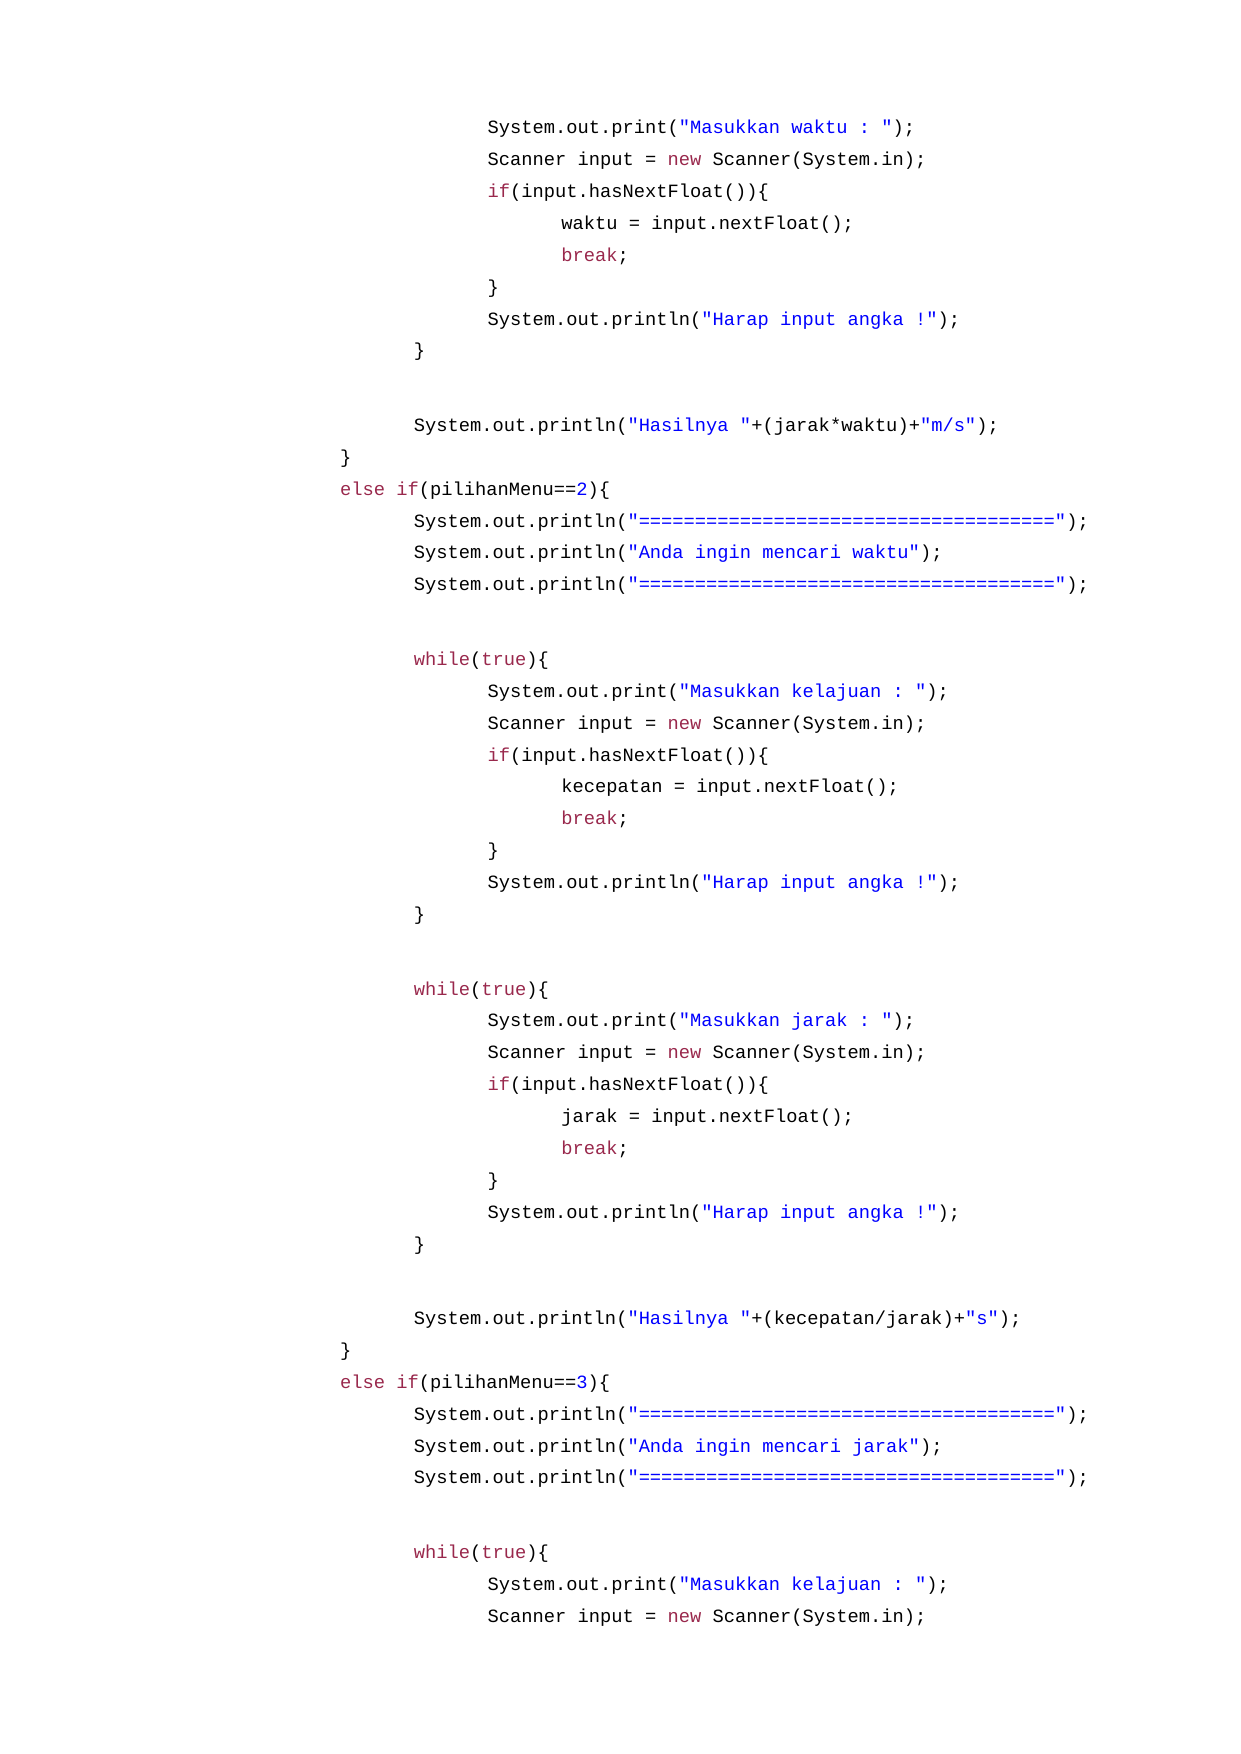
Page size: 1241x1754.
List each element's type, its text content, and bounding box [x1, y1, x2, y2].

text System.out.println("Anda ingin mencari jarak"); [118, 1436, 1122, 1458]
text System.out.println("====================================="); [118, 511, 1122, 533]
text System.out.println("Harap input angka !"); [118, 873, 1122, 894]
text while(true){ [118, 1543, 1122, 1564]
text break; [118, 1139, 1122, 1160]
text System.out.println("Hasilnya "+(kecepatan/jarak)+"s"); [118, 1309, 1122, 1330]
text if(input.hasNextFloat()){ [118, 182, 1122, 203]
text } [118, 1234, 1122, 1256]
text Scanner input = new Scanner(System.in); [118, 1607, 1122, 1628]
text System.out.println("Harap input angka !"); [118, 309, 1122, 331]
text } [118, 1341, 1122, 1362]
text } [118, 277, 1122, 299]
text } [118, 1171, 1122, 1192]
text } [118, 841, 1122, 862]
text System.out.println("Hasilnya "+(jarak*waktu)+"m/s"); [118, 416, 1122, 437]
text jarak = input.nextFloat(); [118, 1107, 1122, 1128]
text while(true){ [118, 979, 1122, 1001]
text System.out.print("Masukkan kelajuan : "); [118, 682, 1122, 703]
text Scanner input = new Scanner(System.in); [118, 150, 1122, 171]
text } [118, 341, 1122, 362]
text System.out.println("====================================="); [118, 1468, 1122, 1489]
text else if(pilihanMenu==2){ [118, 479, 1122, 501]
text Scanner input = new Scanner(System.in); [118, 713, 1122, 735]
text if(input.hasNextFloat()){ [118, 745, 1122, 767]
text System.out.println("====================================="); [118, 1404, 1122, 1426]
text if(input.hasNextFloat()){ [118, 1075, 1122, 1096]
text break; [118, 246, 1122, 267]
text kecepatan = input.nextFloat(); [118, 777, 1122, 798]
text System.out.println("Anda ingin mencari waktu"); [118, 543, 1122, 564]
text System.out.print("Masukkan waktu : "); [118, 118, 1122, 139]
text waktu = input.nextFloat(); [118, 214, 1122, 235]
text System.out.println("====================================="); [118, 575, 1122, 596]
text break; [118, 809, 1122, 830]
text else if(pilihanMenu==3){ [118, 1373, 1122, 1394]
text System.out.println("Harap input angka !"); [118, 1202, 1122, 1224]
text } [118, 905, 1122, 926]
text } [118, 448, 1122, 469]
text System.out.print("Masukkan jarak : "); [118, 1011, 1122, 1032]
text System.out.print("Masukkan kelajuan : "); [118, 1575, 1122, 1596]
text while(true){ [118, 650, 1122, 671]
text Scanner input = new Scanner(System.in); [118, 1043, 1122, 1064]
